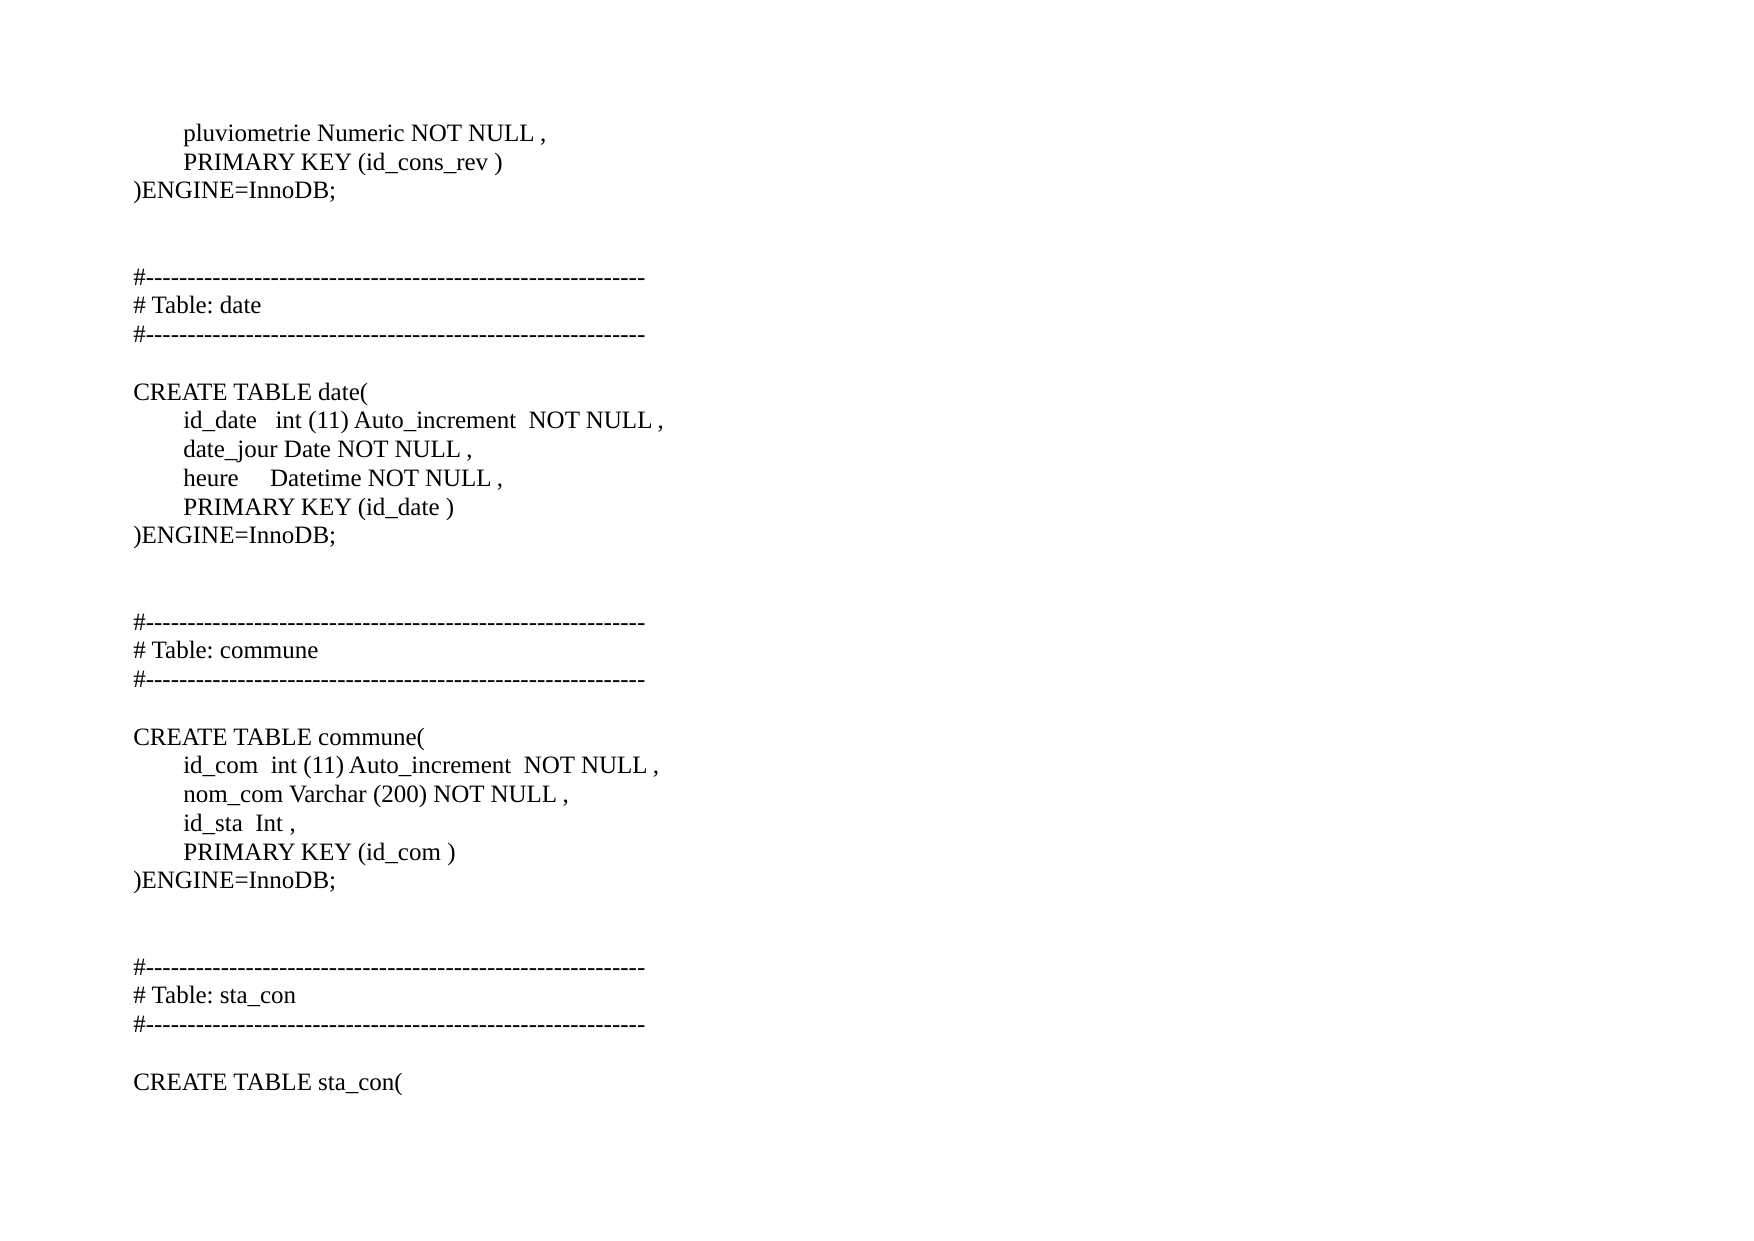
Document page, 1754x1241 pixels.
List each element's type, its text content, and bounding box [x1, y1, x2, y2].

text CREATE TABLE date( [133, 377, 1635, 406]
text pluviometrie Numeric NOT NULL , [133, 118, 1635, 147]
text # Table: commune [133, 636, 1635, 664]
text #------------------------------------------------------------ [133, 319, 1635, 348]
text #------------------------------------------------------------ [133, 664, 1635, 693]
text heure Datetime NOT NULL , [133, 463, 1635, 492]
text PRIMARY KEY (id_cons_rev ) [133, 147, 1635, 176]
text CREATE TABLE commune( [133, 722, 1635, 751]
text CREATE TABLE sta_con( [133, 1067, 1635, 1096]
text # Table: sta_con [133, 981, 1635, 1009]
text id_sta Int , [133, 808, 1635, 837]
text #------------------------------------------------------------ [133, 952, 1635, 981]
text )ENGINE=InnoDB; [133, 866, 1635, 894]
text PRIMARY KEY (id_date ) [133, 492, 1635, 521]
text #------------------------------------------------------------ [133, 607, 1635, 636]
text #------------------------------------------------------------ [133, 1009, 1635, 1038]
text # Table: date [133, 291, 1635, 319]
text #------------------------------------------------------------ [133, 262, 1635, 291]
text id_date int (11) Auto_increment NOT NULL , [133, 406, 1635, 434]
text id_com int (11) Auto_increment NOT NULL , [133, 751, 1635, 779]
text PRIMARY KEY (id_com ) [133, 837, 1635, 866]
text )ENGINE=InnoDB; [133, 521, 1635, 549]
text date_jour Date NOT NULL , [133, 434, 1635, 463]
text )ENGINE=InnoDB; [133, 176, 1635, 204]
text nom_com Varchar (200) NOT NULL , [133, 779, 1635, 808]
